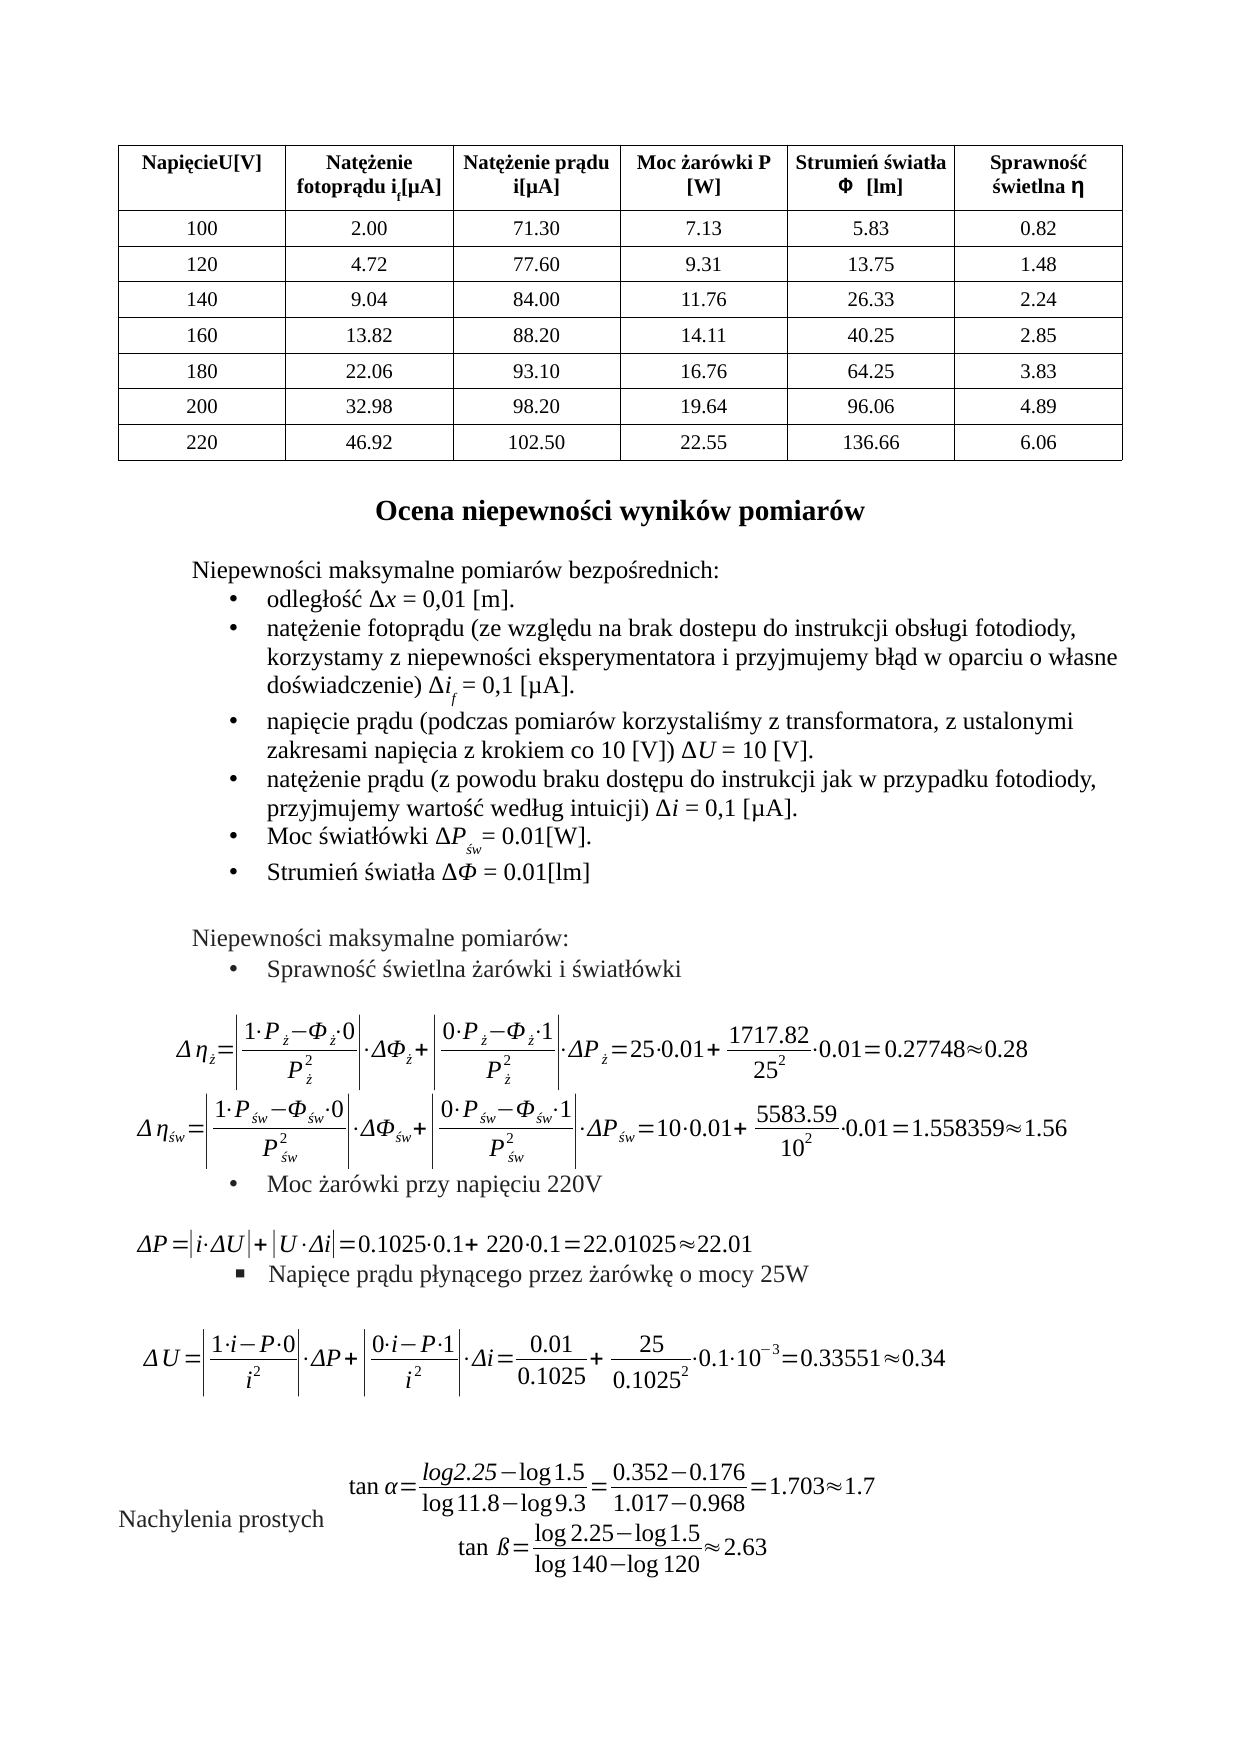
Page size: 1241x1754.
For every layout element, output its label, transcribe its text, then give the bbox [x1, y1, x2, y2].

table_cell 13.82 [286, 318, 453, 353]
list natężenie fotoprądu (ze względu na brak dostepu do instrukcji obsługi fotodiody, korzystamy z niepewności eksperymentatora i przyjmujemy błąd w oparciu o własne doświadczenie) Δif = 0,1 [µA]. [229, 613, 1122, 706]
table_cell 4.72 [286, 247, 453, 281]
table_cell 93.10 [454, 354, 620, 388]
table_cell 7.13 [621, 211, 787, 246]
list Sprawność świetlna żarówki i światłówki [229, 954, 1122, 983]
text Niepewności maksymalne pomiarów: [118, 917, 1122, 954]
table_cell 9.31 [621, 247, 787, 281]
table_cell 88.20 [454, 318, 620, 353]
table_cell 180 [119, 354, 285, 388]
text Ocena niepewności wyników pomiarów [118, 493, 1122, 527]
table_cell 64.25 [788, 354, 954, 388]
text Niepewności maksymalne pomiarów bezpośrednich: [118, 556, 1122, 584]
table_cell 96.06 [788, 389, 954, 424]
table_cell 14.11 [621, 318, 787, 353]
table_cell 40.25 [788, 318, 954, 353]
table_header Natężenie prądu i[µA] [454, 146, 620, 210]
table_header NapięcieU[V] [119, 146, 285, 210]
table_cell 98.20 [454, 389, 620, 424]
list Moc światłówki ΔPśw= 0.01[W]. [229, 821, 1122, 857]
table_cell 136.66 [788, 425, 954, 459]
table_cell 11.76 [621, 282, 787, 317]
table_cell 2.00 [286, 211, 453, 246]
table_cell 120 [119, 247, 285, 281]
table_cell 140 [119, 282, 285, 317]
list Napięce prądu płynącego przez żarówkę o mocy 25W [231, 1259, 1122, 1288]
table_cell 4.89 [955, 389, 1122, 424]
table_cell 6.06 [955, 425, 1122, 459]
table_cell 22.06 [286, 354, 453, 388]
table_cell 220 [119, 425, 285, 459]
table_cell 3.83 [955, 354, 1122, 388]
table_cell 77.60 [454, 247, 620, 281]
table_cell 200 [119, 389, 285, 424]
list natężenie prądu (z powodu braku dostępu do instrukcji jak w przypadku fotodiody, przyjmujemy wartość według intuicji) Δi = 0,1 [µA]. [229, 764, 1122, 821]
list napięcie prądu (podczas pomiarów korzystaliśmy z transformatora, z ustalonymi zakresami napięcia z krokiem co 10 [V]) ΔU = 10 [V]. [229, 706, 1122, 764]
table_cell 16.76 [621, 354, 787, 388]
table_cell 2.85 [955, 318, 1122, 353]
list Strumień światła ΔΦ = 0.01[lm] [229, 857, 1122, 886]
table_cell 9.04 [286, 282, 453, 317]
table_cell 160 [119, 318, 285, 353]
table_cell 5.83 [788, 211, 954, 246]
table_cell 19.64 [621, 389, 787, 424]
table_cell 102.50 [454, 425, 620, 459]
table_cell 32.98 [286, 389, 453, 424]
table_cell 100 [119, 211, 285, 246]
table_header Moc żarówki P [W] [621, 146, 787, 210]
table_cell 71.30 [454, 211, 620, 246]
table_cell 84.00 [454, 282, 620, 317]
table_header Strumień światła Φ [lm] [788, 146, 954, 210]
table_cell 1.48 [955, 247, 1122, 281]
table_cell 13.75 [788, 247, 954, 281]
table_cell 2.24 [955, 282, 1122, 317]
table_header Sprawność świetlna η [955, 146, 1122, 210]
table_header Natężenie fotoprądu if[µA] [286, 146, 453, 210]
list odległość Δx = 0,01 [m]. [229, 584, 1122, 613]
table_cell 46.92 [286, 425, 453, 459]
table_cell 22.55 [621, 425, 787, 459]
list Moc żarówki przy napięciu 220V [229, 1169, 1122, 1198]
table_cell 0.82 [955, 211, 1122, 246]
table_cell 26.33 [788, 282, 954, 317]
text Nachylenia prostych [118, 1459, 1122, 1578]
